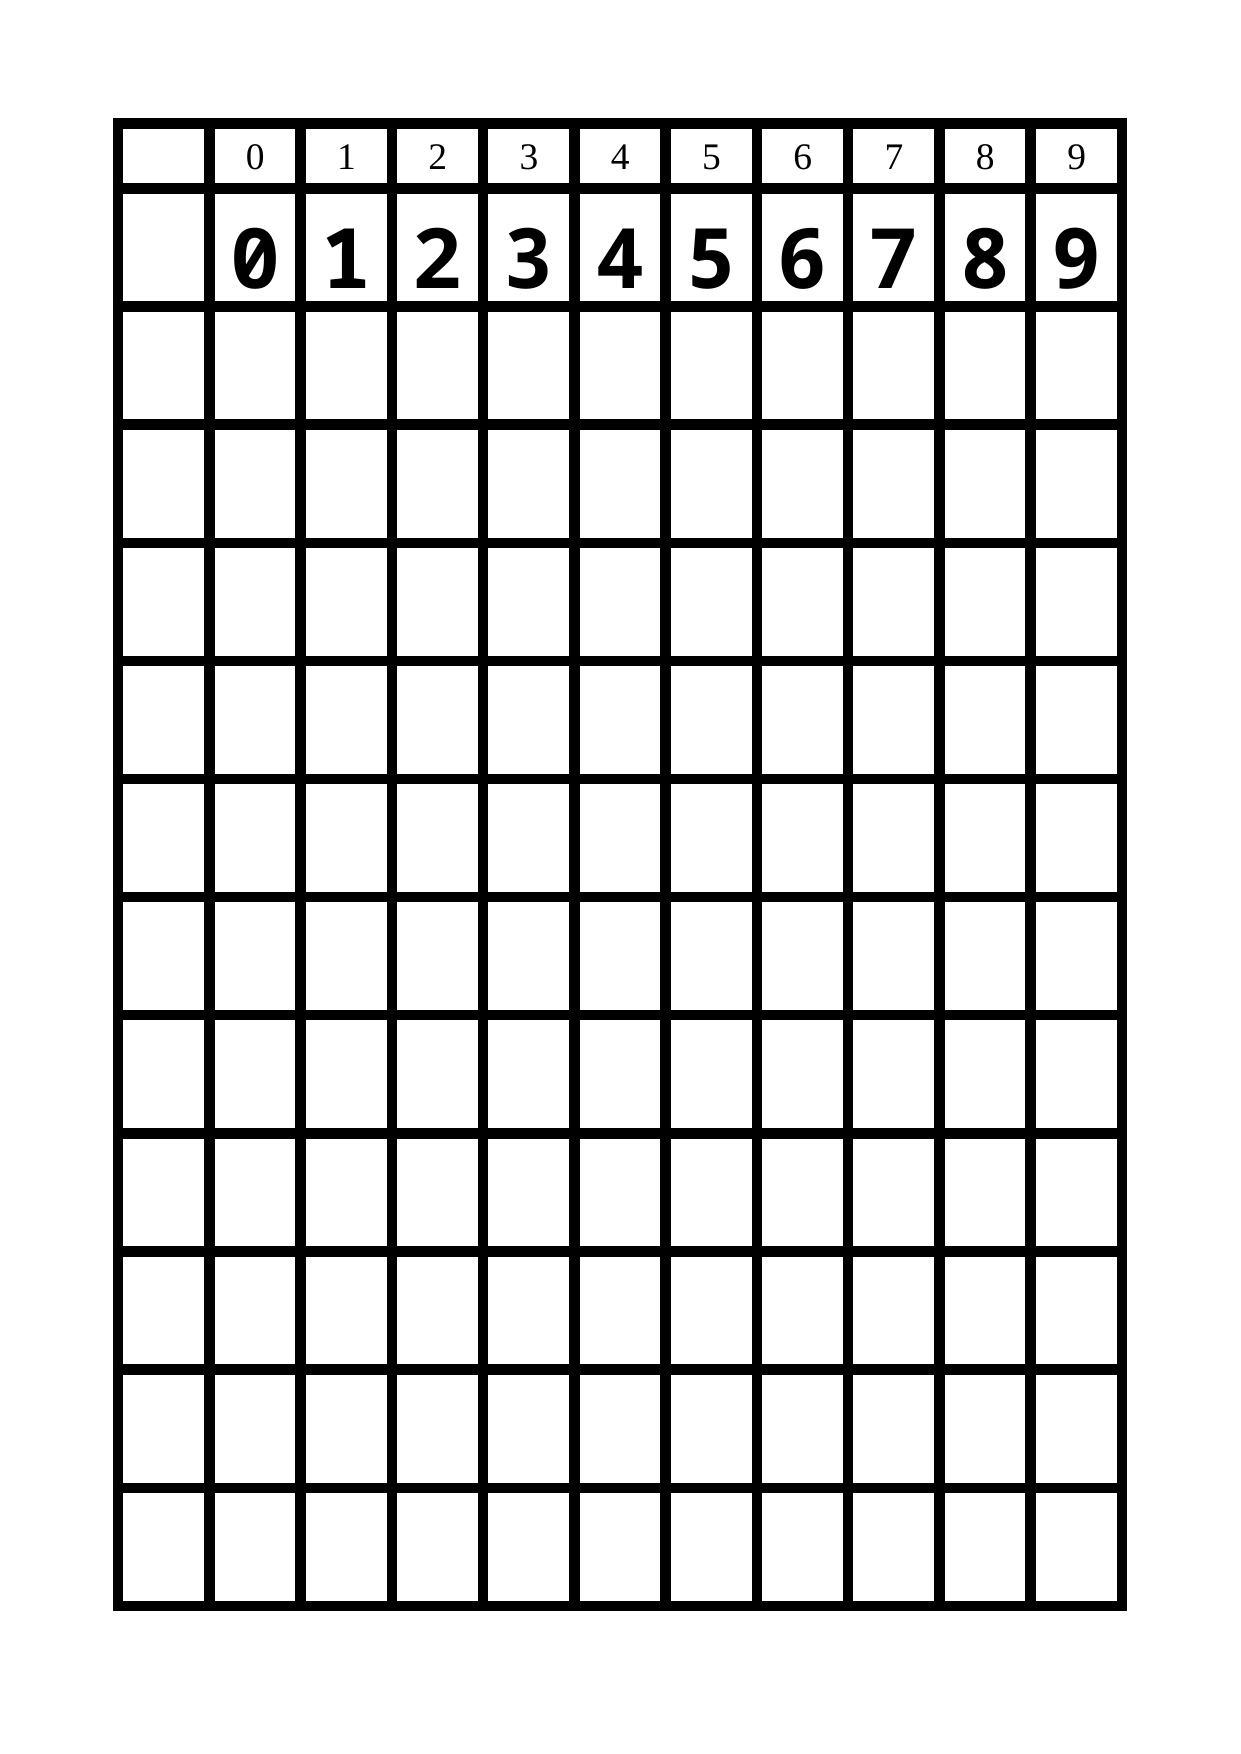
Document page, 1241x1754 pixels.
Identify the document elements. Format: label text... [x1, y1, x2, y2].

table_header 2 [397, 129, 478, 183]
table_cell [306, 666, 387, 774]
table_cell [397, 1493, 478, 1601]
table_cell [488, 666, 569, 774]
table_cell [580, 1257, 660, 1364]
table_cell 0 [215, 194, 295, 301]
table_cell [671, 1375, 752, 1482]
table_cell [123, 1257, 204, 1364]
table_header 5 [671, 129, 752, 183]
table_cell 6 [762, 194, 843, 301]
table_cell [215, 1493, 295, 1601]
table_cell [123, 902, 204, 1010]
table_cell [1036, 1257, 1117, 1364]
table_cell [123, 430, 204, 537]
table_cell [762, 902, 843, 1010]
table_cell [215, 430, 295, 537]
table_cell [945, 902, 1025, 1010]
table_cell [215, 1375, 295, 1482]
table_cell [853, 1375, 934, 1482]
table_cell 4 [580, 194, 660, 301]
table_cell [488, 1020, 569, 1128]
table_cell [123, 1020, 204, 1128]
table_cell [306, 1493, 387, 1601]
table_cell [397, 430, 478, 537]
table_cell [123, 1375, 204, 1482]
table_cell [488, 548, 569, 656]
table_cell [123, 312, 204, 419]
table_cell [580, 1375, 660, 1482]
table_cell [215, 784, 295, 892]
table_cell [1036, 784, 1117, 892]
table_cell [215, 1139, 295, 1246]
table_cell [945, 666, 1025, 774]
table_cell [671, 1020, 752, 1128]
table_cell [397, 666, 478, 774]
table_cell [671, 1257, 752, 1364]
table_cell [853, 1020, 934, 1128]
table_cell [580, 1020, 660, 1128]
table_cell [123, 784, 204, 892]
table_cell [488, 784, 569, 892]
table_cell [945, 1257, 1025, 1364]
table_cell [488, 430, 569, 537]
table_cell [945, 1375, 1025, 1482]
table_cell [945, 784, 1025, 892]
table_cell [853, 902, 934, 1010]
table_cell [671, 1493, 752, 1601]
table_cell [488, 902, 569, 1010]
table_cell [945, 1020, 1025, 1128]
table_cell [853, 1139, 934, 1246]
table_cell [306, 902, 387, 1010]
table_cell [762, 1257, 843, 1364]
table_cell [762, 1493, 843, 1601]
table_cell [397, 1139, 478, 1246]
table_cell [580, 312, 660, 419]
table_cell [397, 1375, 478, 1482]
table_header 6 [762, 129, 843, 183]
table_cell [580, 548, 660, 656]
table_header 7 [853, 129, 934, 183]
table_cell [671, 1139, 752, 1246]
table_cell [306, 1139, 387, 1246]
table_header 3 [488, 129, 569, 183]
table_cell [1036, 430, 1117, 537]
table_cell [215, 548, 295, 656]
table_cell [488, 1493, 569, 1601]
table_cell [762, 430, 843, 537]
table_cell [762, 548, 843, 656]
table_cell [215, 312, 295, 419]
table_header [123, 129, 204, 183]
table_cell [488, 312, 569, 419]
table_cell 8 [945, 194, 1025, 301]
table_cell [853, 1493, 934, 1601]
table_cell [853, 666, 934, 774]
table_cell [123, 548, 204, 656]
table_cell [1036, 312, 1117, 419]
table_cell [1036, 1493, 1117, 1601]
table_cell [1036, 902, 1117, 1010]
table_cell [762, 312, 843, 419]
table_cell [762, 1139, 843, 1246]
table_cell [123, 666, 204, 774]
table_header 4 [580, 129, 660, 183]
table_cell [853, 1257, 934, 1364]
table_cell [671, 548, 752, 656]
table_cell [945, 312, 1025, 419]
table_cell [306, 430, 387, 537]
table_cell [306, 1257, 387, 1364]
table_cell [945, 548, 1025, 656]
table_cell [671, 430, 752, 537]
table_cell [488, 1139, 569, 1246]
table_cell [397, 1257, 478, 1364]
table_cell [945, 1493, 1025, 1601]
table_cell [123, 1493, 204, 1601]
table_cell [488, 1375, 569, 1482]
table_cell [580, 1139, 660, 1246]
table_cell [762, 666, 843, 774]
table_cell [215, 1020, 295, 1128]
table_cell 3 [488, 194, 569, 301]
table_cell [1036, 548, 1117, 656]
table_cell 2 [397, 194, 478, 301]
table_cell 9 [1036, 194, 1117, 301]
table_cell [306, 312, 387, 419]
table_cell [671, 666, 752, 774]
table_cell [1036, 1020, 1117, 1128]
table_cell [215, 666, 295, 774]
table_cell [580, 902, 660, 1010]
table_header 8 [945, 129, 1025, 183]
table_cell [1036, 666, 1117, 774]
table_cell 5 [671, 194, 752, 301]
table_header 0 [215, 129, 295, 183]
table_cell [580, 430, 660, 537]
table_cell 7 [853, 194, 934, 301]
table_cell [215, 902, 295, 1010]
table_cell [853, 784, 934, 892]
table_cell [671, 312, 752, 419]
table_cell [671, 784, 752, 892]
table_header 9 [1036, 129, 1117, 183]
table_cell [853, 430, 934, 537]
table_cell [123, 1139, 204, 1246]
table_cell [1036, 1139, 1117, 1246]
table_cell [580, 1493, 660, 1601]
table_cell [762, 1375, 843, 1482]
table_cell [853, 548, 934, 656]
table_cell [397, 548, 478, 656]
table_cell [397, 312, 478, 419]
table_cell [397, 1020, 478, 1128]
table_cell [580, 784, 660, 892]
table_cell [306, 1020, 387, 1128]
table_cell [762, 784, 843, 892]
table_cell [306, 784, 387, 892]
table_cell [306, 548, 387, 656]
table_cell [1036, 1375, 1117, 1482]
table_cell [306, 1375, 387, 1482]
table_cell [488, 1257, 569, 1364]
table_cell [215, 1257, 295, 1364]
table_cell 1 [306, 194, 387, 301]
table_cell [580, 666, 660, 774]
table_cell [671, 902, 752, 1010]
table_cell [945, 1139, 1025, 1246]
table_header 1 [306, 129, 387, 183]
table_cell [397, 784, 478, 892]
table_cell [945, 430, 1025, 537]
table_cell [853, 312, 934, 419]
table_cell [123, 194, 204, 301]
table_cell [762, 1020, 843, 1128]
table_cell [397, 902, 478, 1010]
